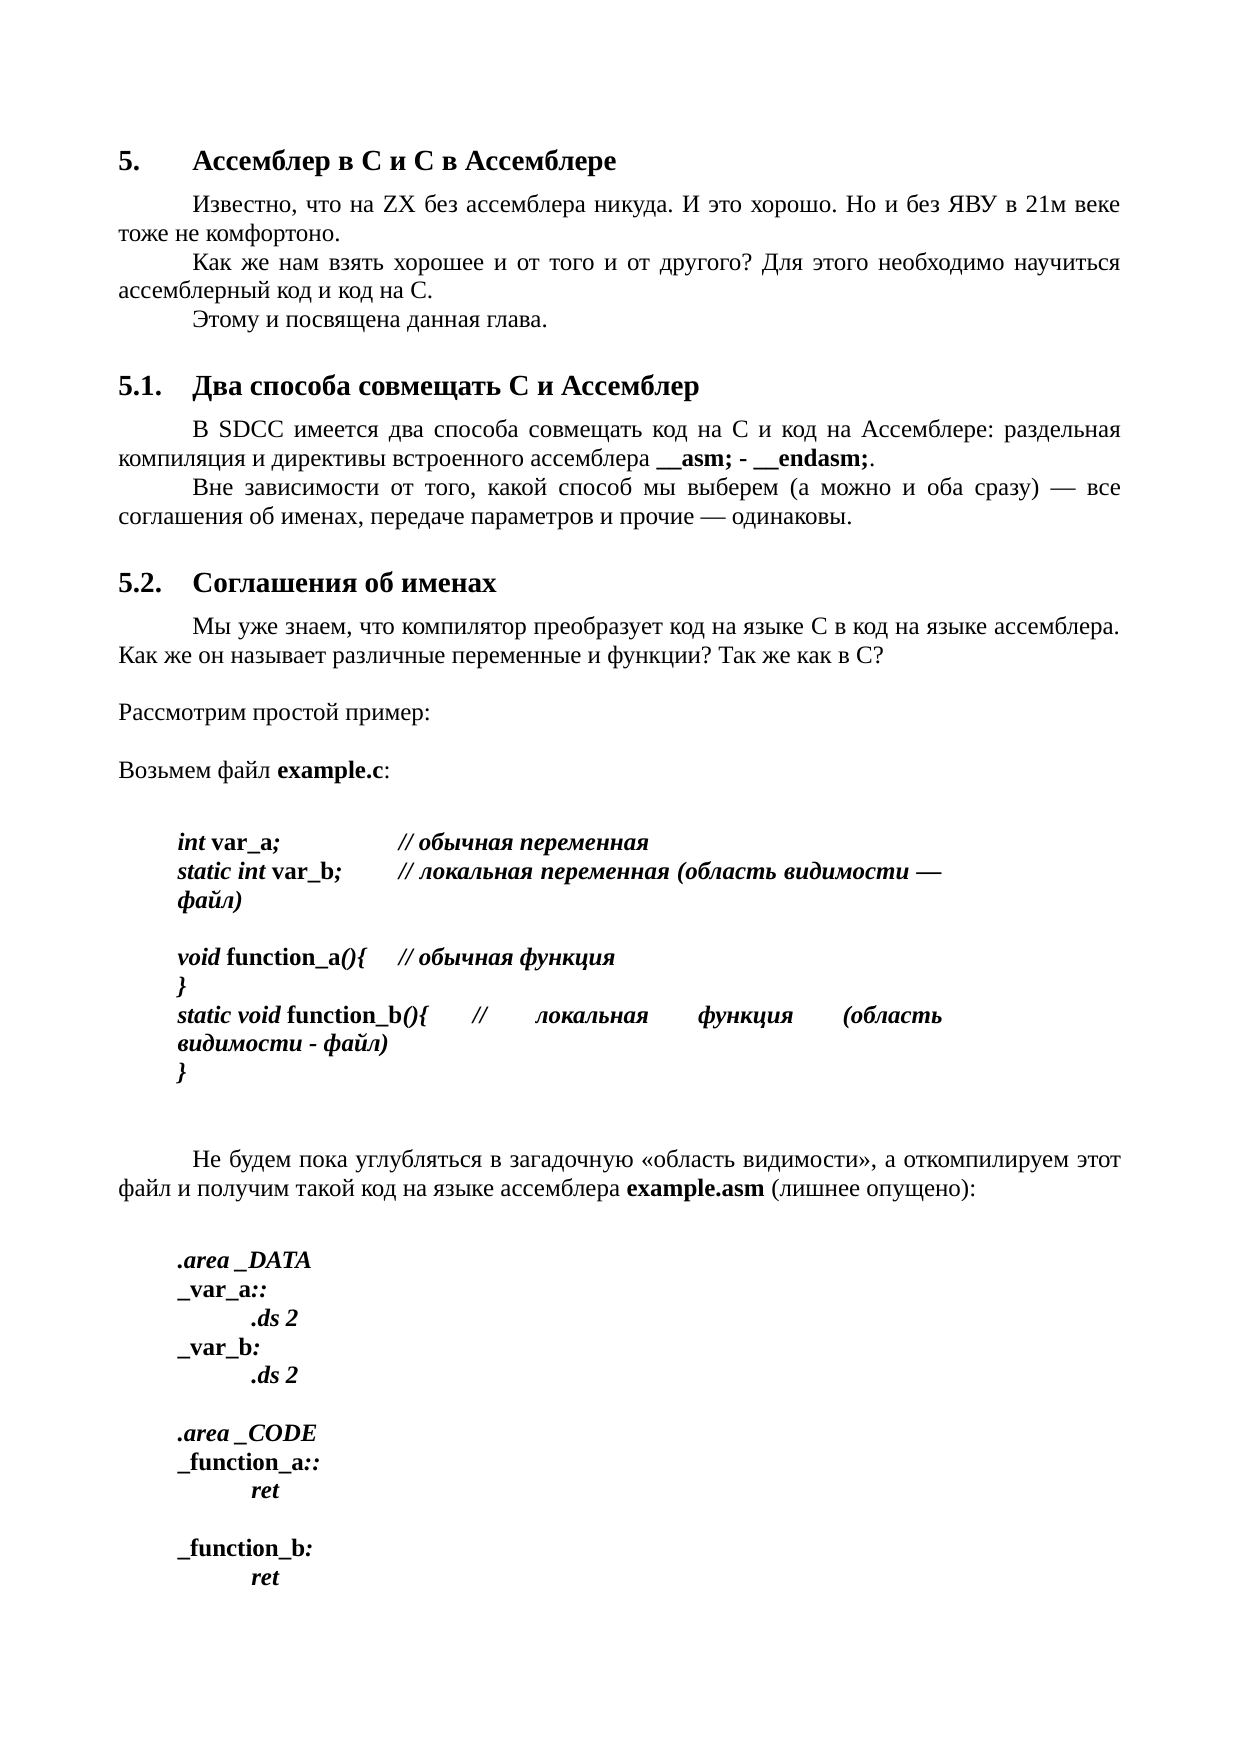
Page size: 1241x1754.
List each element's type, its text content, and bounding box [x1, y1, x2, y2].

text Этому и посвящена данная глава. [118, 304, 1122, 333]
text .area _CODE [177, 1418, 945, 1447]
text Мы уже знаем, что компилятор преобразует код на языке С в код на языке ассемблера. Как же он называет различные переменные и функции? Так же как в С? [118, 611, 1122, 669]
text void function_a(){ // обычная функция [177, 942, 945, 971]
text _function_a:: [177, 1447, 945, 1475]
text Вне зависимости от того, какой способ мы выберем (а можно и оба сразу) — все соглашения об именах, передаче параметров и прочие — одинаковы. [118, 472, 1122, 529]
text Возьмем файл example.c: [118, 755, 1122, 784]
text static void function_b(){ // локальная функция (область видимости - файл) [177, 1000, 945, 1057]
text static int var_b; // локальная переменная (область видимости — файл) [177, 856, 945, 913]
text Известно, что на ZX без ассемблера никуда. И это хорошо. Но и без ЯВУ в 21м веке тоже не комфортоно. [118, 189, 1122, 247]
subtitle Ассемблер в С и С в Ассемблере [118, 143, 1122, 177]
text } [177, 1057, 945, 1086]
text int var_a; // обычная переменная [177, 827, 945, 856]
text .ds 2 [177, 1360, 945, 1389]
text В SDCC имеется два способа совмещать код на С и код на Ассемблере: раздельная компиляция и директивы встроенного ассемблера __asm; - __endasm;. [118, 414, 1122, 472]
text ret [177, 1475, 945, 1504]
subtitle Два способа совмещать С и Ассемблер [118, 368, 1122, 402]
text Не будем пока углубляться в загадочную «область видимости», а откомпилируем этот файл и получим такой код на языке ассемблера example.asm (лишнее опущено): [118, 1144, 1122, 1202]
text Рассмотрим простой пример: [118, 697, 1122, 726]
text _function_b: [177, 1533, 945, 1562]
text ret [177, 1562, 945, 1590]
text .area _DATA [177, 1245, 945, 1274]
text .ds 2 [177, 1303, 945, 1332]
text Как же нам взять хорошее и от того и от другого? Для этого необходимо научиться ассемблерный код и код на С. [118, 247, 1122, 304]
subtitle Соглашения об именах [118, 565, 1122, 599]
text } [177, 971, 945, 1000]
text _var_b: [177, 1332, 945, 1360]
text _var_a:: [177, 1274, 945, 1303]
